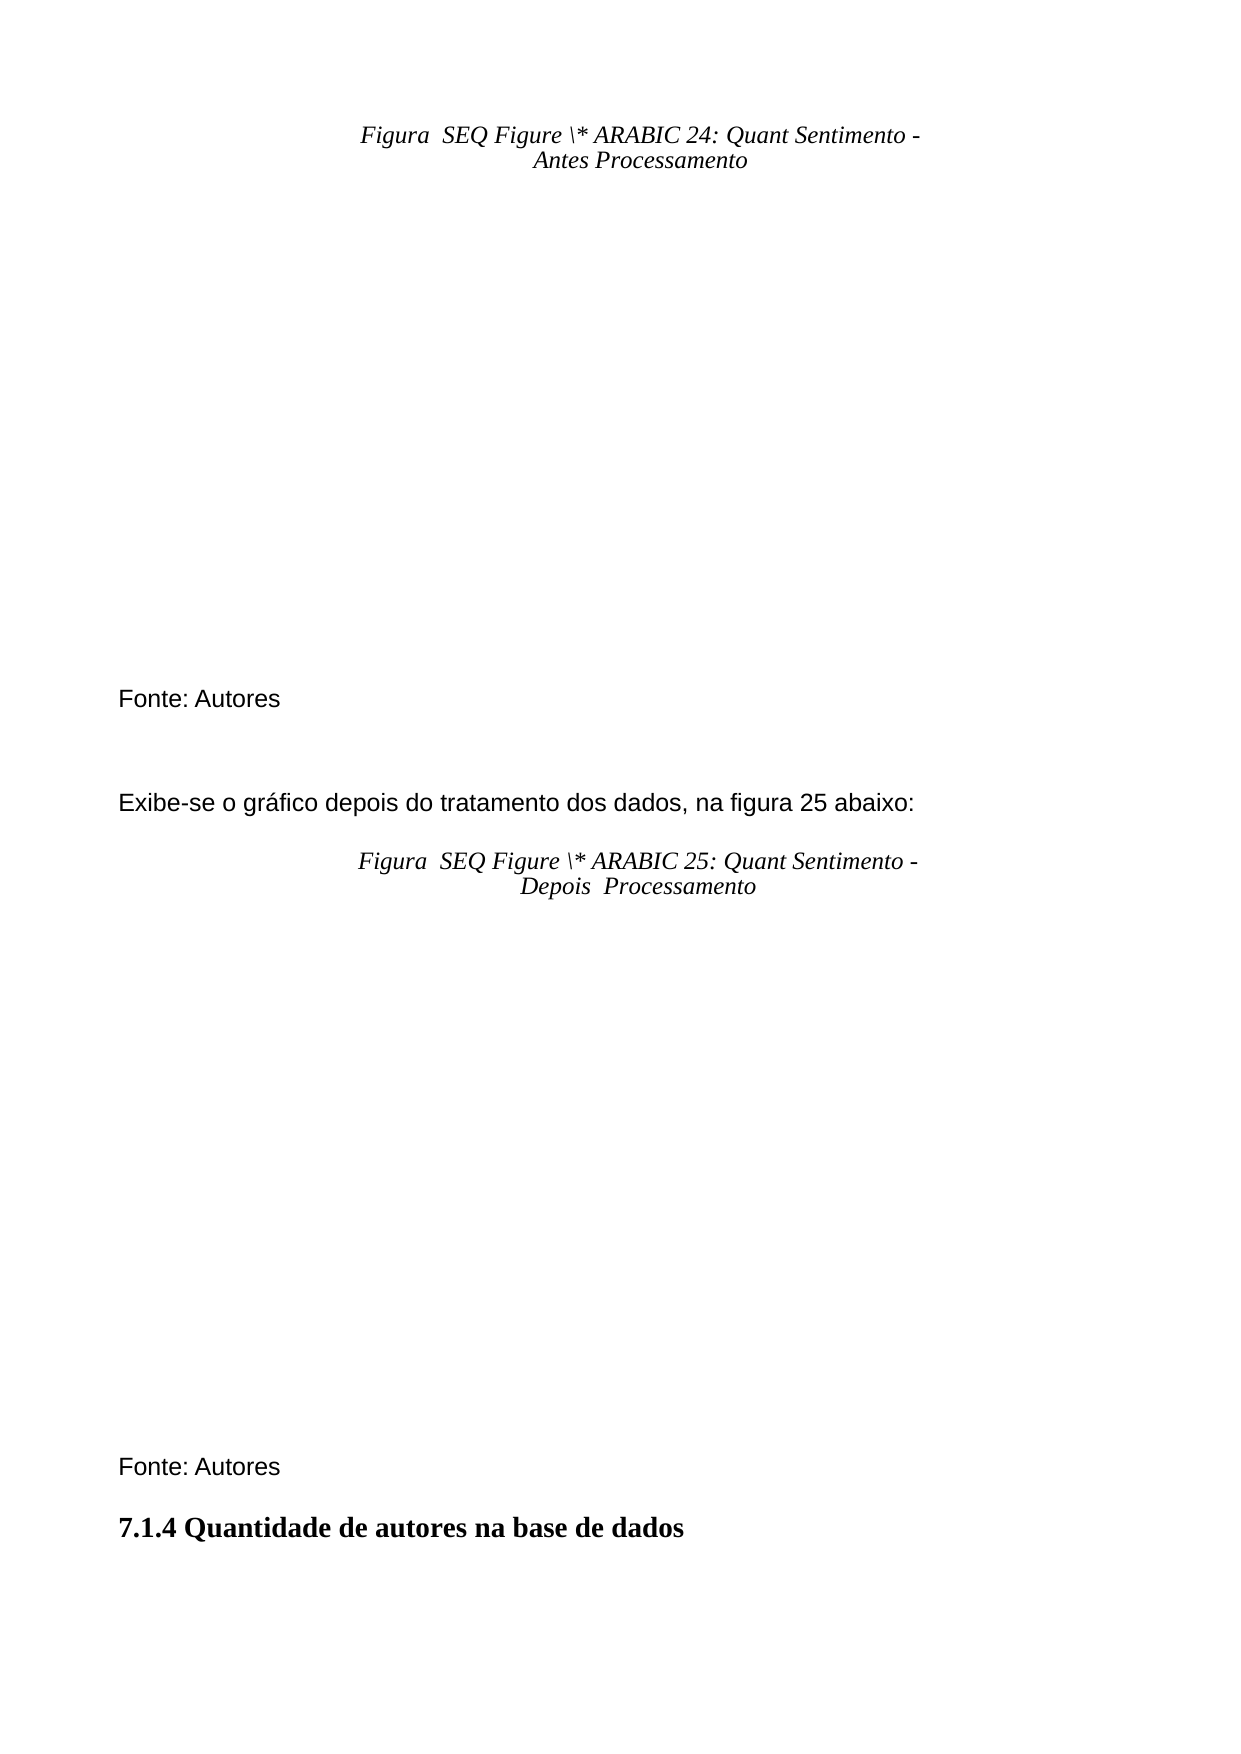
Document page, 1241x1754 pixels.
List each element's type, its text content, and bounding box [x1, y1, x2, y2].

text Fonte: Autores [118, 118, 1122, 713]
subtitle 7.1.4 Quantidade de autores na base de dados [118, 1510, 1122, 1543]
text Fonte: Autores [118, 839, 1122, 1481]
text Exibe-se o gráfico depois do tratamento dos dados, na figura 25 abaixo: [118, 788, 1122, 817]
